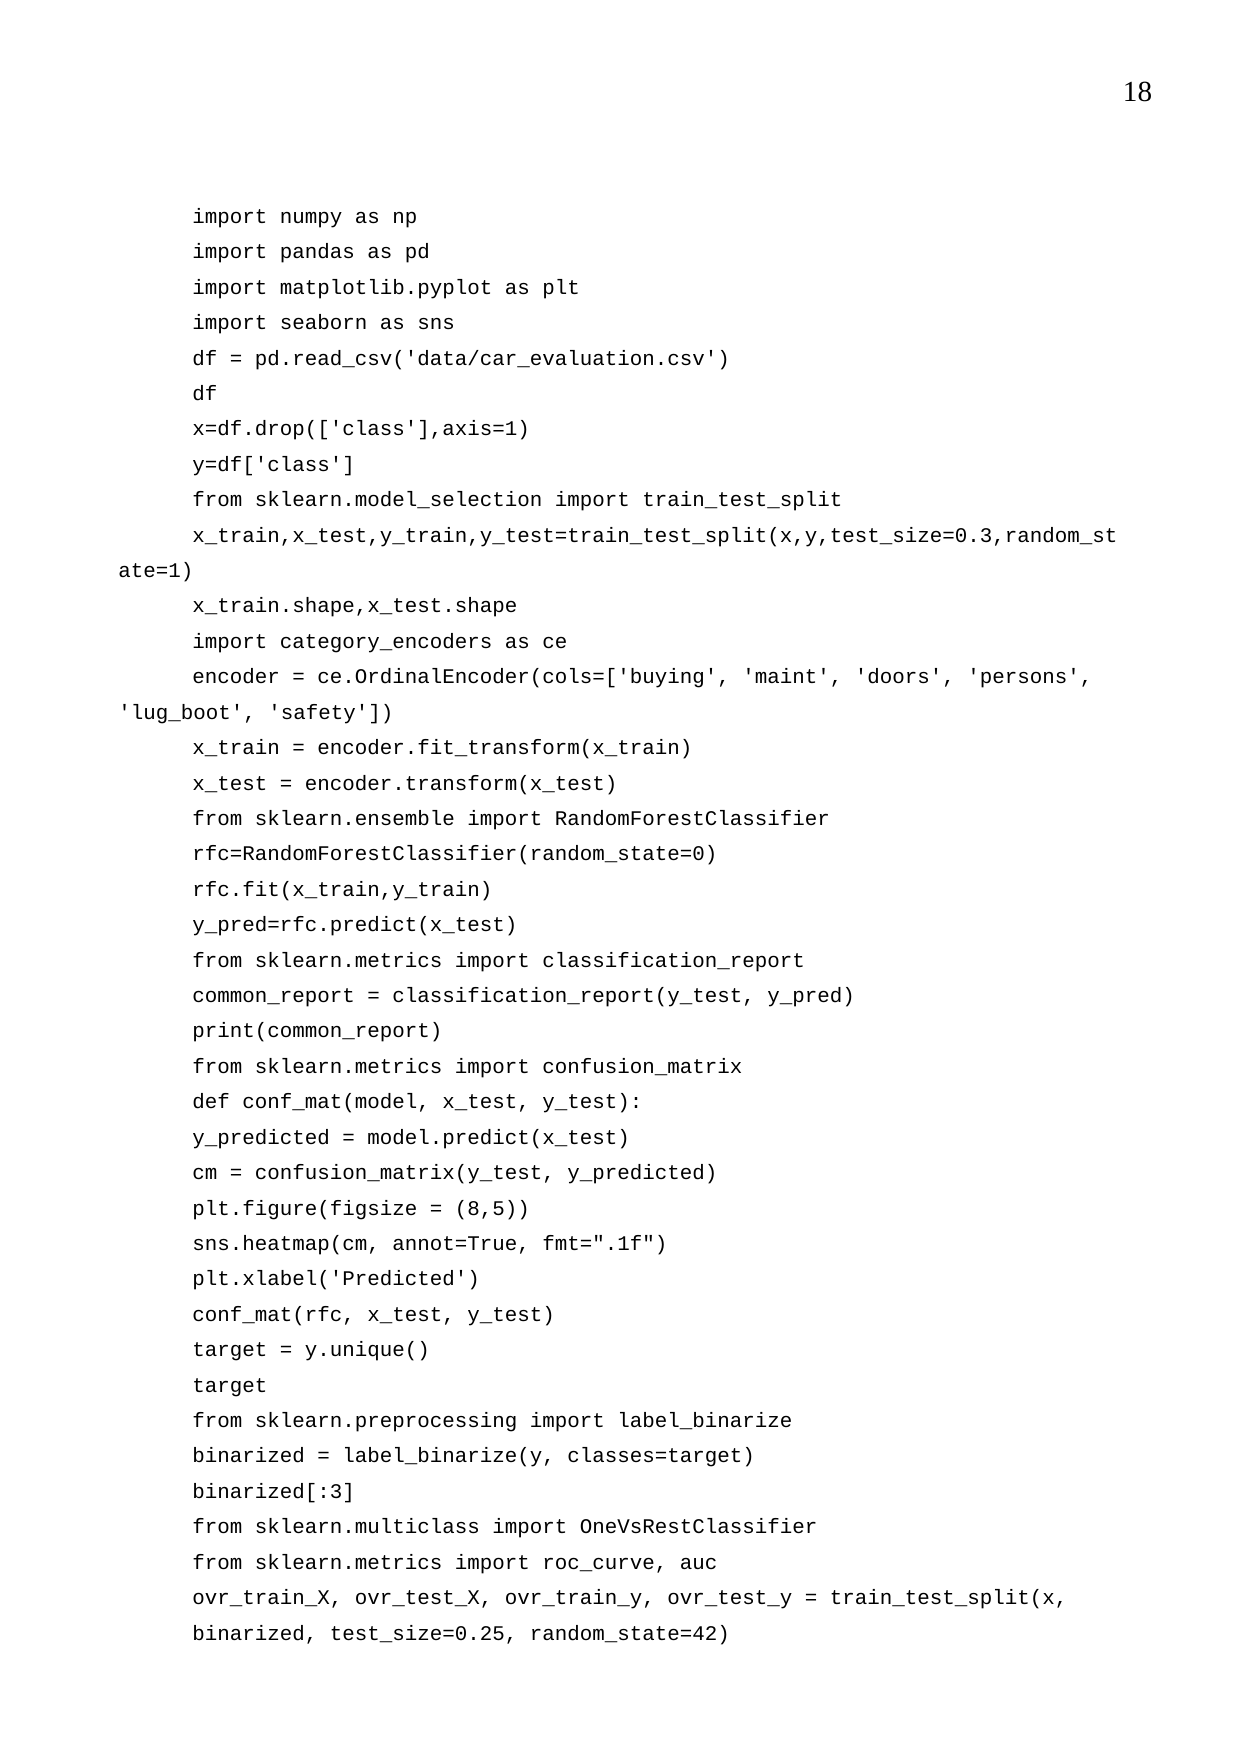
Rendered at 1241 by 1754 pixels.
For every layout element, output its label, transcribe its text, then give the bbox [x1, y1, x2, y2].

text from sklearn.metrics import confusion_matrix [118, 1056, 1122, 1079]
text from sklearn.metrics import roc_curve, auc [118, 1552, 1122, 1575]
text encoder = ce.OrdinalEncoder(cols=['buying', 'maint', 'doors', 'persons', 'lug_boot', 'safety']) [118, 666, 1122, 725]
text from sklearn.metrics import classification_report [118, 949, 1122, 973]
text binarized = label_binarize(y, classes=target) [118, 1445, 1122, 1469]
text ovr_train_X, ovr_test_X, ovr_train_y, ovr_test_y = train_test_split(x, [118, 1587, 1122, 1611]
text x_train = encoder.fit_transform(x_train) [118, 737, 1122, 761]
text rfc=RandomForestClassifier(random_state=0) [118, 843, 1122, 867]
text import category_encoders as ce [118, 631, 1122, 654]
text y_predicted = model.predict(x_test) [118, 1127, 1122, 1150]
text x=df.drop(['class'],axis=1) [118, 418, 1122, 442]
text x_train.shape,x_test.shape [118, 595, 1122, 619]
text binarized[:3] [118, 1481, 1122, 1504]
text cm = confusion_matrix(y_test, y_predicted) [118, 1162, 1122, 1186]
text target = y.unique() [118, 1339, 1122, 1363]
text plt.figure(figsize = (8,5)) [118, 1197, 1122, 1221]
text from sklearn.model_selection import train_test_split [118, 489, 1122, 513]
text plt.xlabel('Predicted') [118, 1268, 1122, 1292]
text df = pd.read_csv('data/car_evaluation.csv') [118, 347, 1122, 371]
text def conf_mat(model, x_test, y_test): [118, 1091, 1122, 1115]
text from sklearn.multiclass import OneVsRestClassifier [118, 1516, 1122, 1540]
text x_train,x_test,y_train,y_test=train_test_split(x,y,test_size=0.3,random_state=1) [118, 524, 1122, 584]
text import seaborn as sns [118, 312, 1122, 336]
text df [118, 383, 1122, 407]
text import pandas as pd [118, 241, 1122, 265]
text x_test = encoder.transform(x_test) [118, 772, 1122, 796]
text import matplotlib.pyplot as plt [118, 277, 1122, 300]
text from sklearn.ensemble import RandomForestClassifier [118, 808, 1122, 832]
text common_report = classification_report(y_test, y_pred) [118, 985, 1122, 1009]
text sns.heatmap(cm, annot=True, fmt=".1f") [118, 1233, 1122, 1257]
text rfc.fit(x_train,y_train) [118, 879, 1122, 902]
text import numpy as np [118, 206, 1122, 229]
text conf_mat(rfc, x_test, y_test) [118, 1304, 1122, 1327]
text y=df['class'] [118, 454, 1122, 477]
text target [118, 1374, 1122, 1398]
text y_pred=rfc.predict(x_test) [118, 914, 1122, 938]
text print(common_report) [118, 1020, 1122, 1044]
text from sklearn.preprocessing import label_binarize [118, 1410, 1122, 1434]
text binarized, test_size=0.25, random_state=42) [118, 1622, 1122, 1646]
